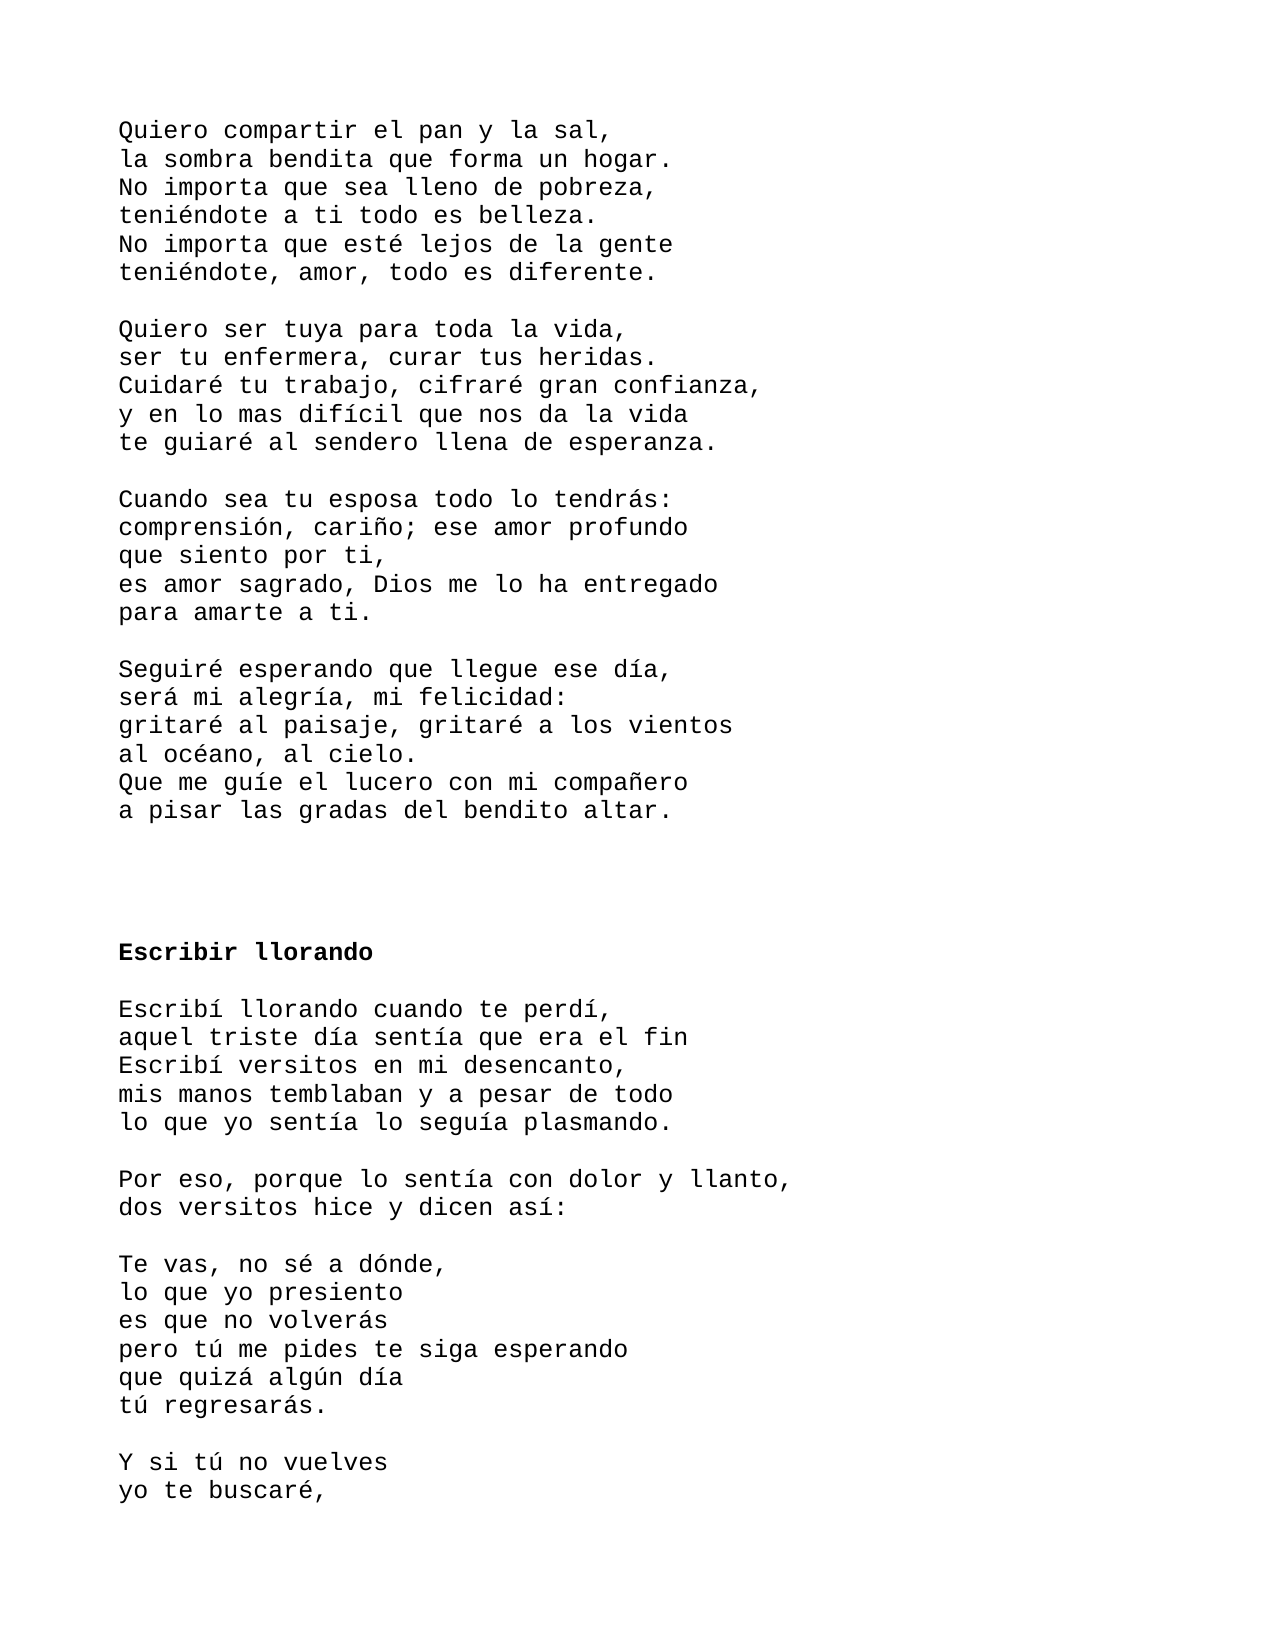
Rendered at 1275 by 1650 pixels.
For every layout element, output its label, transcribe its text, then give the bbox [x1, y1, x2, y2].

text teniéndote a ti todo es belleza. [118, 203, 1157, 231]
text Escribí versitos en mi desencanto, [118, 1053, 1157, 1081]
text lo que yo presiento [118, 1280, 1157, 1308]
text al océano, al cielo. [118, 741, 1157, 770]
text aquel triste día sentía que era el fin [118, 1025, 1157, 1053]
text pero tú me pides te siga esperando [118, 1336, 1157, 1365]
text No importa que sea lleno de pobreza, [118, 175, 1157, 203]
text Y si tú no vuelves [118, 1450, 1157, 1478]
text Te vas, no sé a dónde, [118, 1251, 1157, 1280]
text No importa que esté lejos de la gente [118, 231, 1157, 260]
text Cuidaré tu trabajo, cifraré gran confianza, [118, 373, 1157, 401]
text teniéndote, amor, todo es diferente. [118, 260, 1157, 288]
text te guiaré al sendero llena de esperanza. [118, 430, 1157, 458]
text Quiero compartir el pan y la sal, [118, 118, 1157, 146]
text la sombra bendita que forma un hogar. [118, 146, 1157, 175]
text Cuando sea tu esposa todo lo tendrás: [118, 486, 1157, 515]
text mis manos temblaban y a pesar de todo [118, 1081, 1157, 1110]
text Seguiré esperando que llegue ese día, [118, 656, 1157, 685]
text Que me guíe el lucero con mi compañero [118, 770, 1157, 798]
text tú regresarás. [118, 1393, 1157, 1421]
text dos versitos hice y dicen así: [118, 1195, 1157, 1223]
text para amarte a ti. [118, 600, 1157, 628]
text es amor sagrado, Dios me lo ha entregado [118, 571, 1157, 600]
text lo que yo sentía lo seguía plasmando. [118, 1110, 1157, 1138]
text Por eso, porque lo sentía con dolor y llanto, [118, 1166, 1157, 1195]
text yo te buscaré, [118, 1478, 1157, 1506]
text será mi alegría, mi felicidad: [118, 685, 1157, 713]
text comprensión, cariño; ese amor profundo [118, 515, 1157, 543]
text que quizá algún día [118, 1365, 1157, 1393]
text a pisar las gradas del bendito altar. [118, 798, 1157, 826]
text gritaré al paisaje, gritaré a los vientos [118, 713, 1157, 741]
text es que no volverás [118, 1308, 1157, 1336]
text y en lo mas difícil que nos da la vida [118, 401, 1157, 430]
text Escribí llorando cuando te perdí, [118, 996, 1157, 1025]
text Quiero ser tuya para toda la vida, [118, 316, 1157, 345]
text ser tu enfermera, curar tus heridas. [118, 345, 1157, 373]
text que siento por ti, [118, 543, 1157, 571]
text Escribir llorando [118, 940, 1157, 968]
